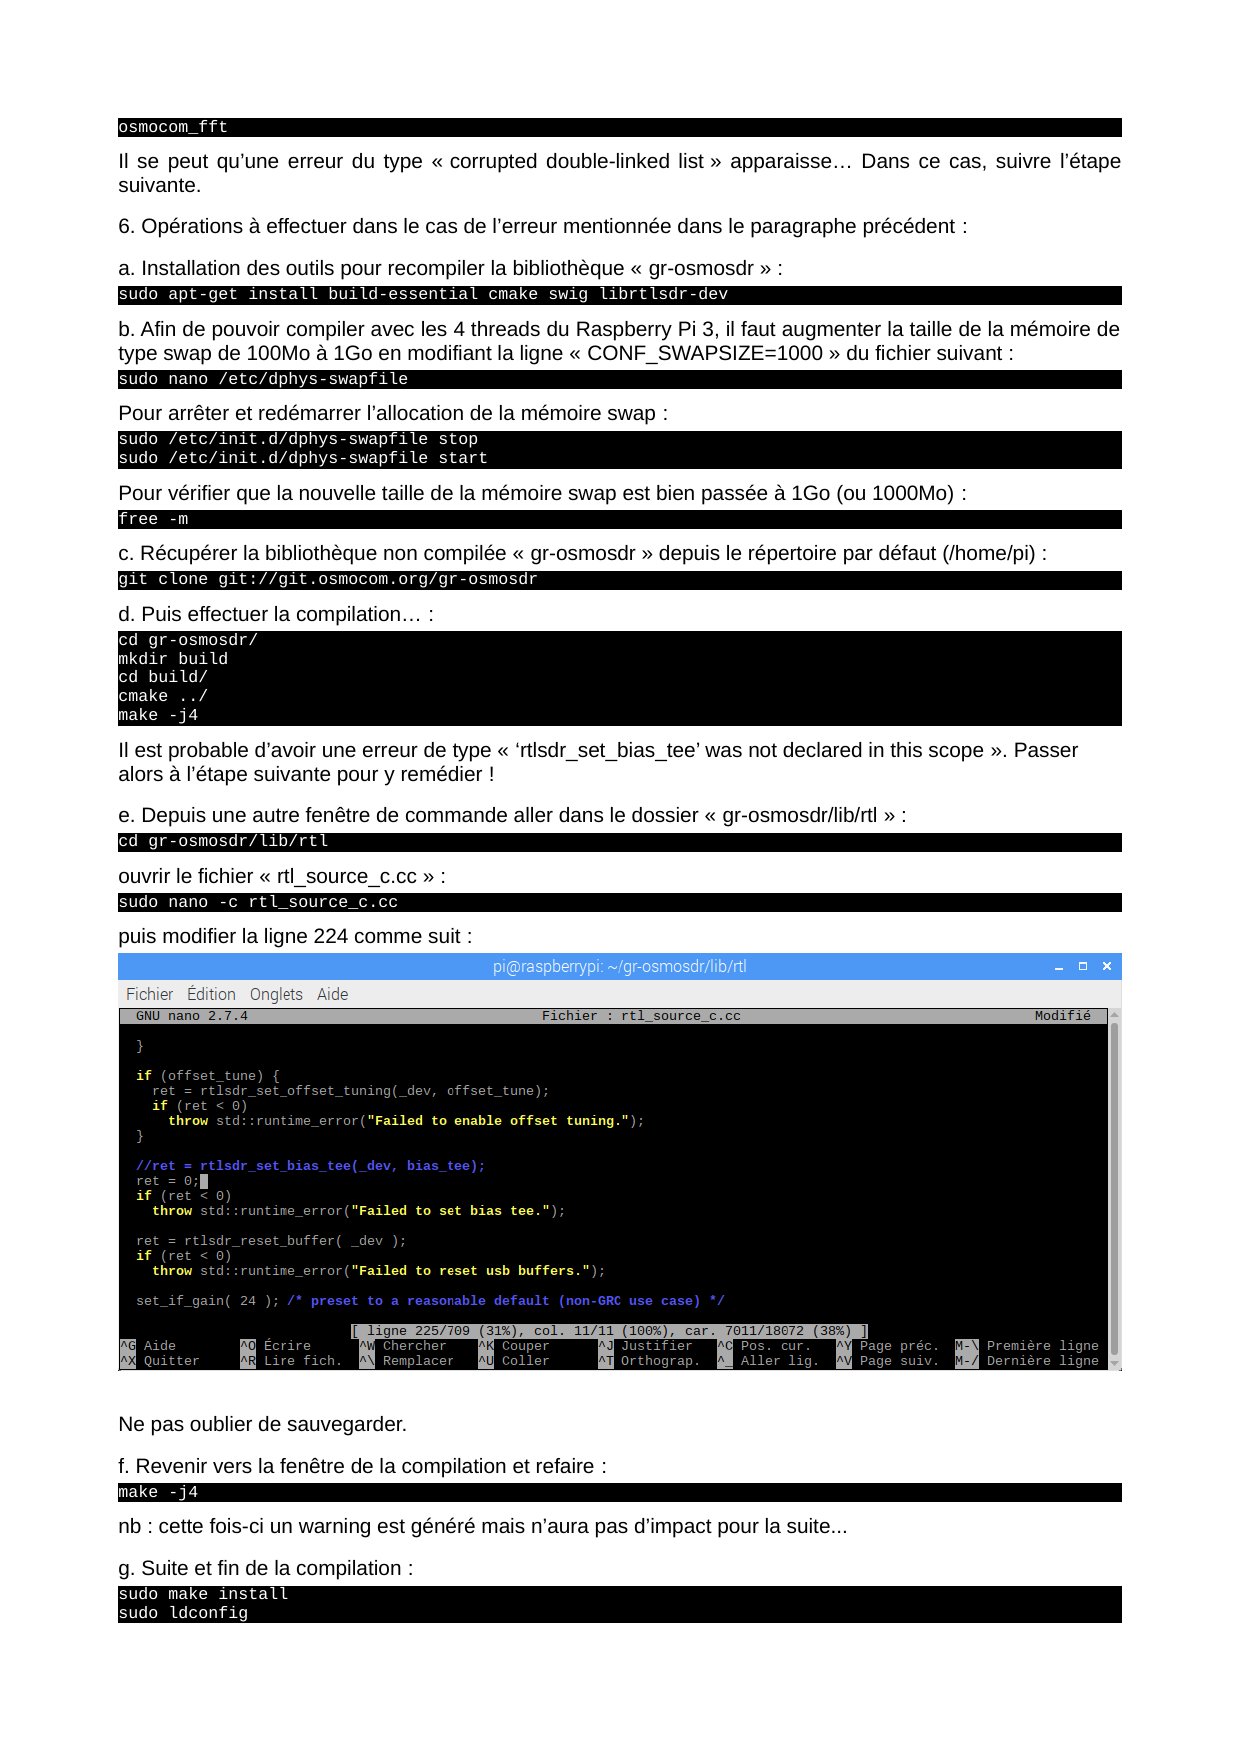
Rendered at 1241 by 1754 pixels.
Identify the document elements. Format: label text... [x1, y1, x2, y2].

picture [118, 953, 1122, 1371]
text f. Revenir vers la fenêtre de la compilation et refaire : [118, 1454, 1122, 1478]
text free -m [118, 510, 1122, 529]
text cd gr-osmosdr/ [118, 631, 1122, 650]
text sudo apt-get install build-essential cmake swig librtlsdr-dev [118, 286, 1122, 305]
text sudo make install [118, 1586, 1122, 1604]
text Il se peut qu’une erreur du type « corrupted double-linked list » apparaisse… Dans ce cas, suivre l’étape suivante. [118, 149, 1122, 197]
text Pour arrêter et redémarrer l’allocation de la mémoire swap : [118, 401, 1122, 425]
text git clone git://git.osmocom.org/gr-osmosdr [118, 571, 1122, 590]
text mkdir build [118, 650, 1122, 669]
text make -j4 [118, 1483, 1122, 1502]
text 6. Opérations à effectuer dans le cas de l’erreur mentionnée dans le paragraphe précédent : [118, 214, 1122, 238]
text nb : cette fois-ci un warning est généré mais n’aura pas d’impact pour la suite... [118, 1514, 1122, 1538]
text cmake ../ [118, 688, 1122, 707]
text e. Depuis une autre fenêtre de commande aller dans le dossier « gr-osmosdr/lib/rtl » : [118, 803, 1122, 827]
text osmocom_fft [118, 118, 1122, 137]
text sudo /etc/init.d/dphys-swapfile stop [118, 431, 1122, 450]
text cd gr-osmosdr/lib/rtl [118, 833, 1122, 852]
text sudo /etc/init.d/dphys-swapfile start [118, 450, 1122, 469]
text a. Installation des outils pour recompiler la bibliothèque « gr-osmosdr » : [118, 256, 1122, 280]
text Pour vérifier que la nouvelle taille de la mémoire swap est bien passée à 1Go (ou 1000Mo) : [118, 480, 1122, 504]
text cd build/ [118, 669, 1122, 688]
text sudo nano -c rtl_source_c.cc [118, 893, 1122, 912]
text g. Suite et fin de la compilation : [118, 1556, 1122, 1580]
text sudo nano /etc/dphys-swapfile [118, 370, 1122, 389]
text b. Afin de pouvoir compiler avec les 4 threads du Raspberry Pi 3, il faut augmenter la taille de la mémoire de type swap de 100Mo à 1Go en modifiant la ligne « CONF_SWAPSIZE=1000 » du fichier suivant : [118, 317, 1122, 364]
text ouvrir le fichier « rtl_source_c.cc » : [118, 863, 1122, 887]
text c. Récupérer la bibliothèque non compilée « gr-osmosdr » depuis le répertoire par défaut (/home/pi) : [118, 541, 1122, 565]
text d. Puis effectuer la compilation… : [118, 601, 1122, 625]
text Il est probable d’avoir une erreur de type « ‘rtlsdr_set_bias_tee’ was not declared in this scope ». Passer alors à l’étape suivante pour y remédier ! [118, 737, 1122, 785]
text make -j4 [118, 707, 1122, 726]
text puis modifier la ligne 224 comme suit : [118, 924, 1122, 948]
text Ne pas oublier de sauvegarder. [118, 1412, 1122, 1436]
text sudo ldconfig [118, 1604, 1122, 1623]
